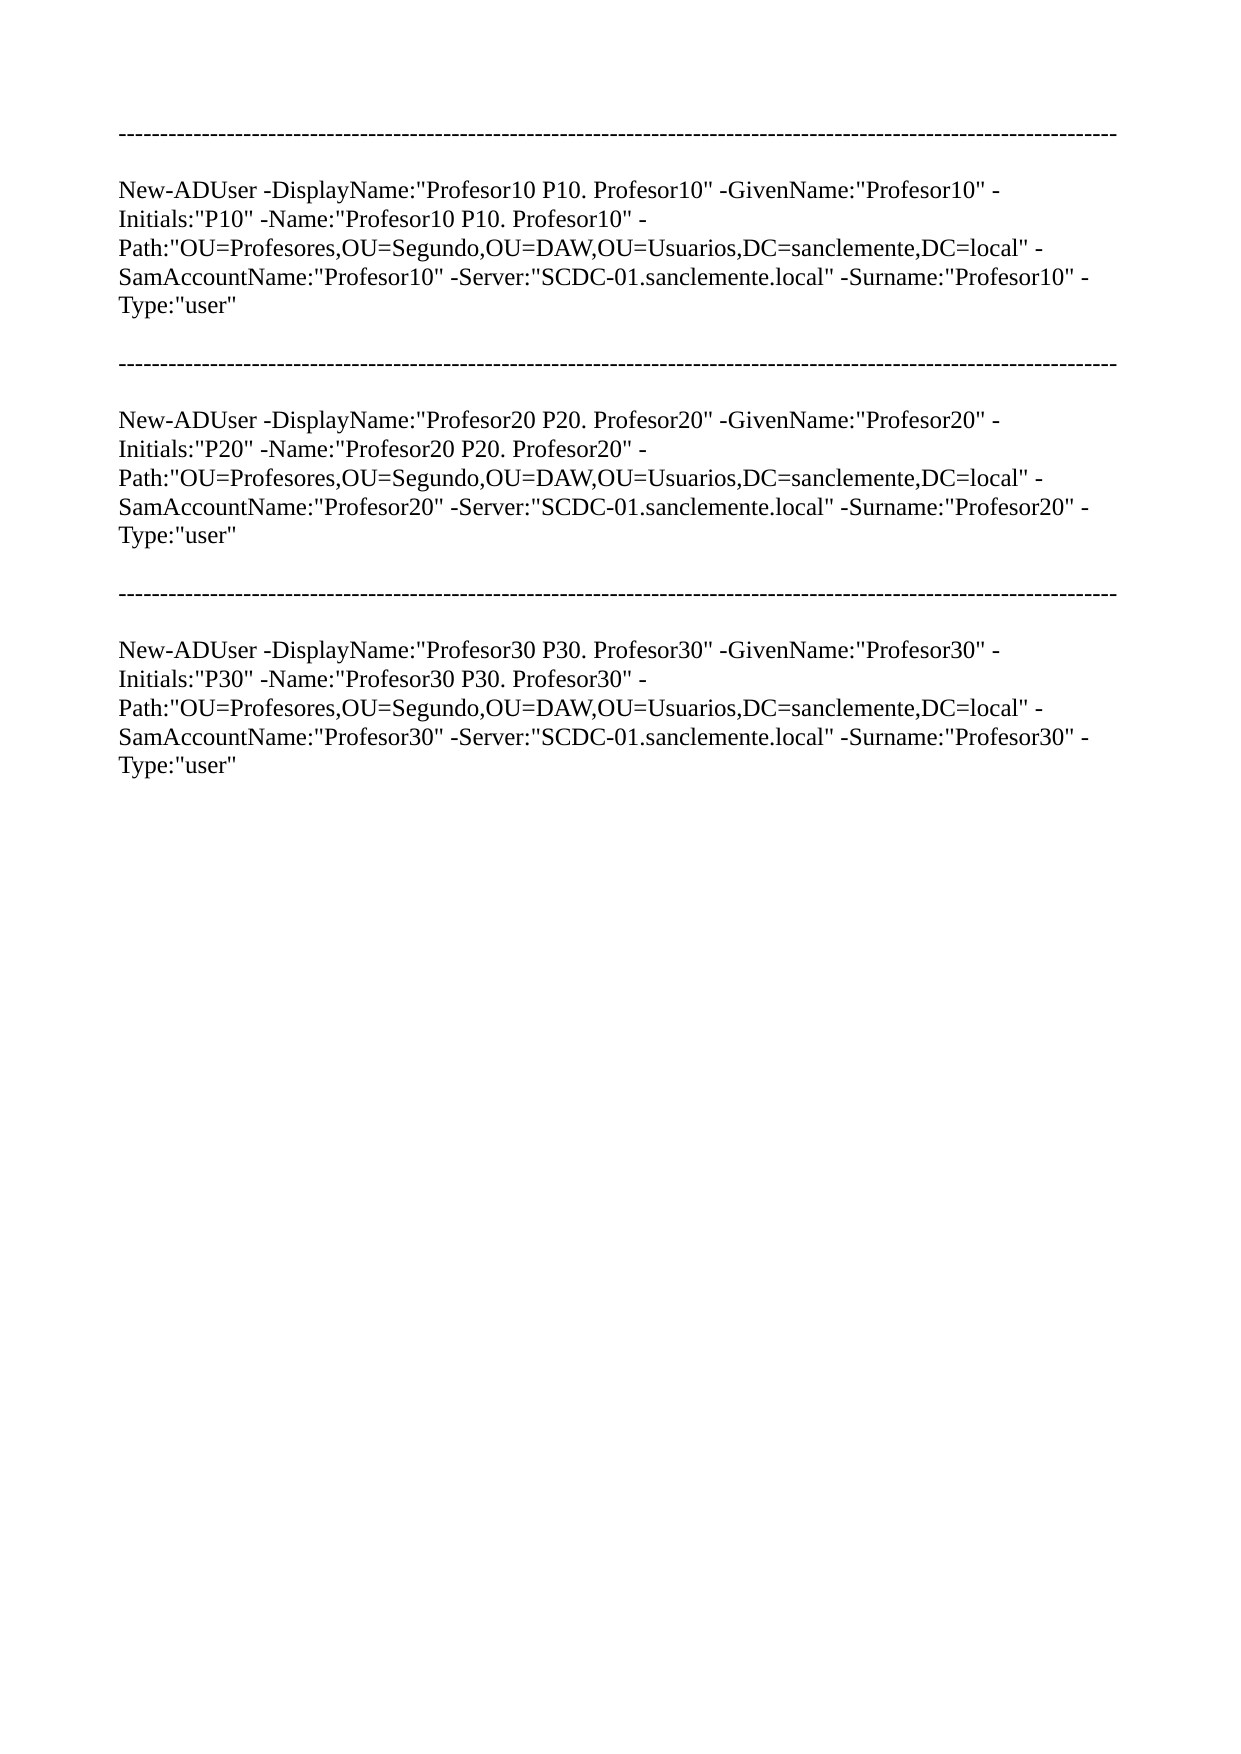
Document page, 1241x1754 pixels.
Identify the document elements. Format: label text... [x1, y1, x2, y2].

text New-ADUser -DisplayName:"Profesor20 P20. Profesor20" -GivenName:"Profesor20" -Initials:"P20" -Name:"Profesor20 P20. Profesor20" -Path:"OU=Profesores,OU=Segundo,OU=DAW,OU=Usuarios,DC=sanclemente,DC=local" -SamAccountName:"Profesor20" -Server:"SCDC-01.sanclemente.local" -Surname:"Profesor20" -Type:"user" [118, 406, 1122, 549]
text ------------------------------------------------------------------------------------------------------------------------ [118, 578, 1122, 607]
text ------------------------------------------------------------------------------------------------------------------------ [118, 118, 1122, 147]
text ------------------------------------------------------------------------------------------------------------------------ [118, 348, 1122, 377]
text New-ADUser -DisplayName:"Profesor10 P10. Profesor10" -GivenName:"Profesor10" -Initials:"P10" -Name:"Profesor10 P10. Profesor10" -Path:"OU=Profesores,OU=Segundo,OU=DAW,OU=Usuarios,DC=sanclemente,DC=local" -SamAccountName:"Profesor10" -Server:"SCDC-01.sanclemente.local" -Surname:"Profesor10" -Type:"user" [118, 176, 1122, 319]
text New-ADUser -DisplayName:"Profesor30 P30. Profesor30" -GivenName:"Profesor30" -Initials:"P30" -Name:"Profesor30 P30. Profesor30" -Path:"OU=Profesores,OU=Segundo,OU=DAW,OU=Usuarios,DC=sanclemente,DC=local" -SamAccountName:"Profesor30" -Server:"SCDC-01.sanclemente.local" -Surname:"Profesor30" -Type:"user" [118, 636, 1122, 779]
